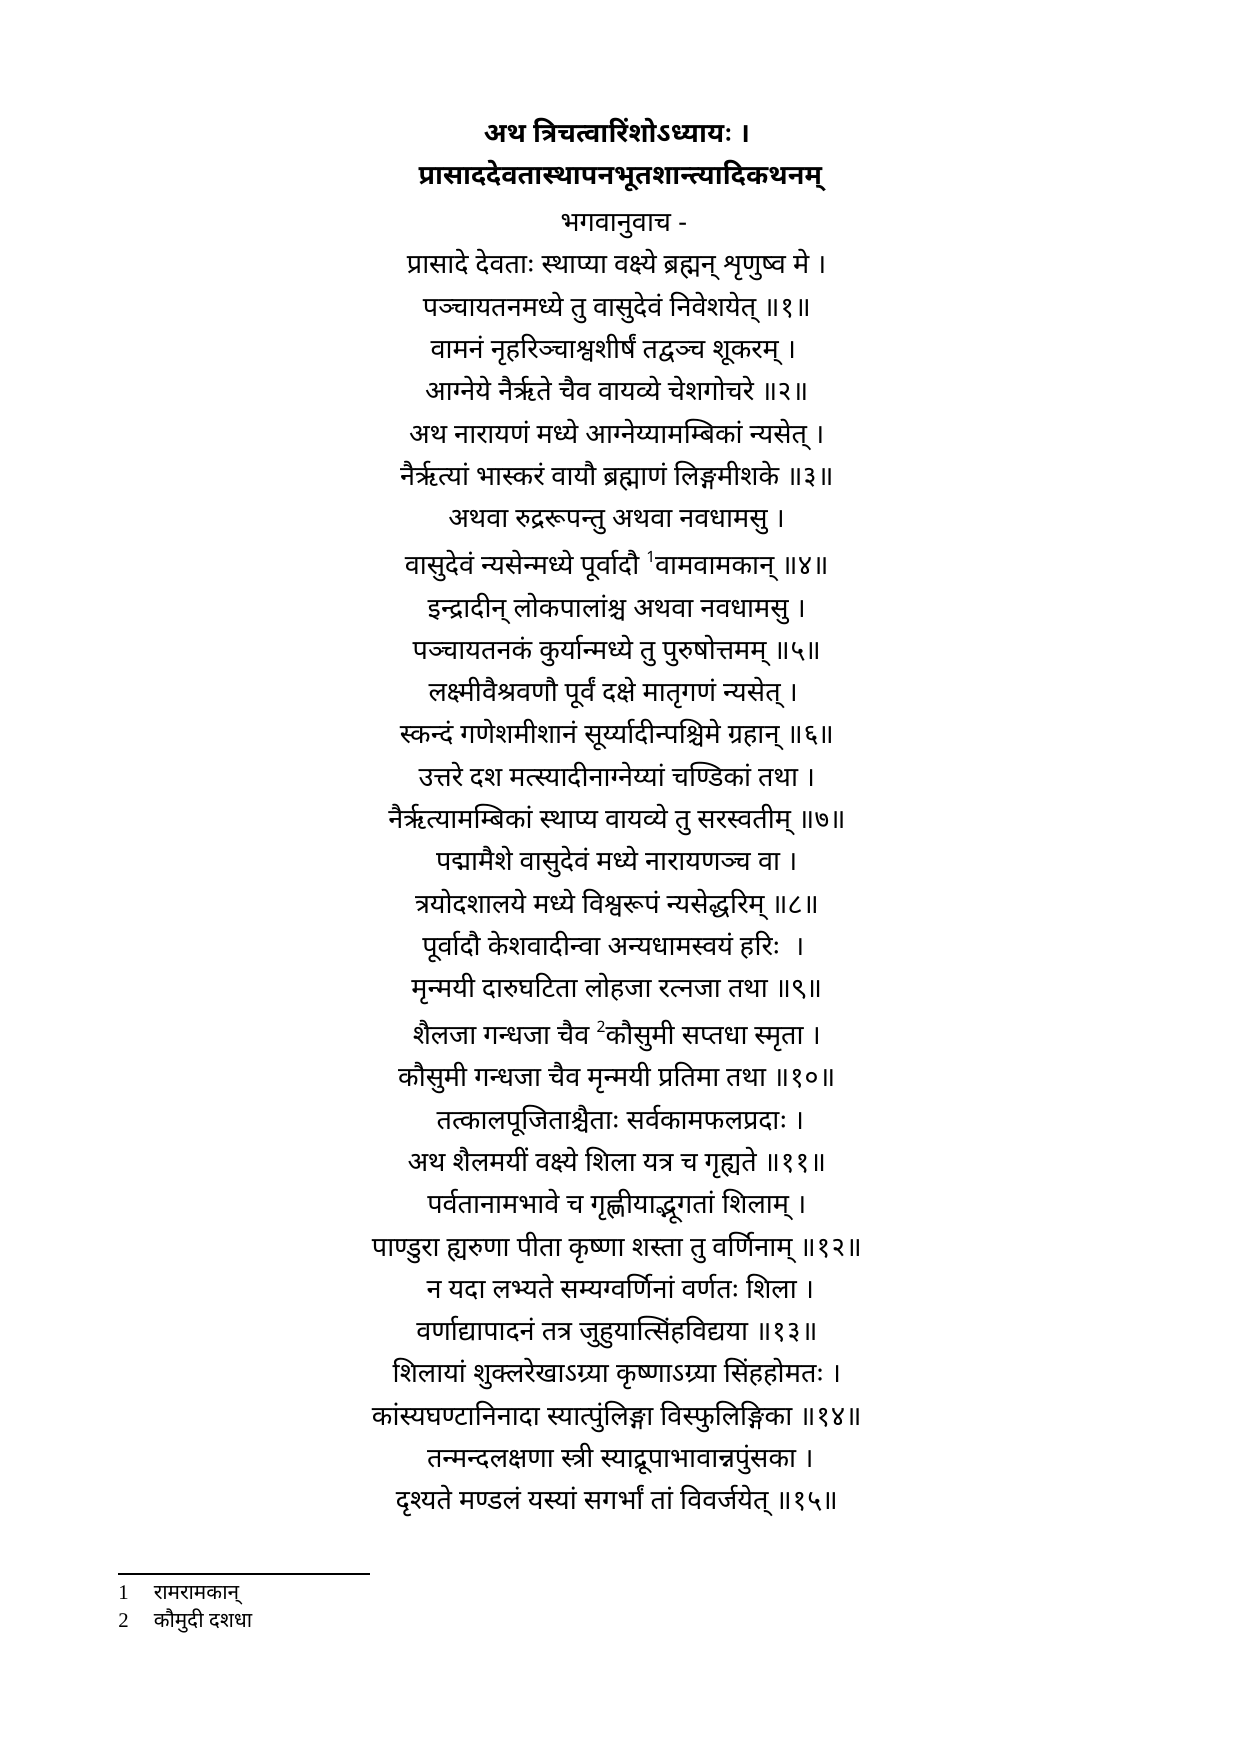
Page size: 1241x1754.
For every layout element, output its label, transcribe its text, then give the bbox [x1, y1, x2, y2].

text प्रासाददेवतास्थापनभूतशान्त्यादिकथनम् [118, 160, 1122, 196]
text रामरामकान् [118, 1580, 1122, 1608]
text अथ त्रिचत्वारिंशोऽध्यायः । [118, 118, 1122, 153]
text भगवानुवाच - प्रासादे देवताः स्थाप्या वक्ष्ये ब्रह्मन् शृणुष्व मे । पञ्चायतनमध्ये तु वासुदेवं निवेशयेत् ॥१॥ वामनं नृहरिञ्चाश्वशीर्षं तद्वञ्च शूकरम् । आग्नेये नैरृते चैव वायव्ये चेशगोचरे ॥२॥ अथ नारायणं मध्ये आग्नेय्यामम्बिकां न्यसेत् । नैरृत्यां भास्करं वायौ ब्रह्माणं लिङ्गमीशके ॥३॥ अथवा रुद्ररूपन्तु अथवा नवधामसु । वासुदेवं न्यसेन्मध्ये पूर्वादौ वामवामकान् ॥४॥ इन्द्रादीन् लोकपालांश्च अथवा नवधामसु । पञ्चायतनकं कुर्यान्मध्ये तु पुरुषोत्तमम् ॥५॥ लक्ष्मीवैश्रवणौ पूर्वं दक्षे मातृगणं न्यसेत् । स्कन्दं गणेशमीशानं सूर्य्यादीन्पश्चिमे ग्रहान् ॥६॥ उत्तरे दश मत्स्यादीनाग्नेय्यां चण्डिकां तथा । नैरृत्यामम्बिकां स्थाप्य वायव्ये तु सरस्वतीम् ॥७॥ पद्मामैशे वासुदेवं मध्ये नारायणञ्च वा । त्रयोदशालये मध्ये विश्वरूपं न्यसेद्धरिम् ॥८॥ पूर्वादौ केशवादीन्वा अन्यधामस्वयं हरिः । मृन्मयी दारुघटिता लोहजा रत्नजा तथा ॥९॥ शैलजा गन्धजा चैव कौसुमी सप्तधा स्मृता । कौसुमी गन्धजा चैव मृन्मयी प्रतिमा तथा ॥१०॥ तत्कालपूजिताश्चैताः सर्वकामफलप्रदाः । अथ शैलमयीं वक्ष्ये शिला यत्र च गृह्यते ॥११॥ पर्वतानामभावे च गृह्णीयाद्भूगतां शिलाम् । पाण्डुरा ह्यरुणा पीता कृष्णा शस्ता तु वर्णिनाम् ॥१२॥ न यदा लभ्यते सम्यग्वर्णिनां वर्णतः शिला । वर्णाद्यापादनं तत्र जुहुयात्सिंहविद्यया ॥१३॥ शिलायां शुक्लरेखाऽग्र्या कृष्णाऽग्र्या सिंहहोमतः । कांस्यघण्टानिनादा स्यात्पुंलिङ्गा विस्फुलिङ्गिका ॥१४॥ तन्मन्दलक्षणा स्त्री स्याद्रूपाभावान्नपुंसका । दृश्यते मण्डलं यस्यां सगर्भां तां विवर्जयेत् ॥१५॥ [118, 203, 1122, 1521]
text कौमुदी दशधा [118, 1608, 1122, 1636]
